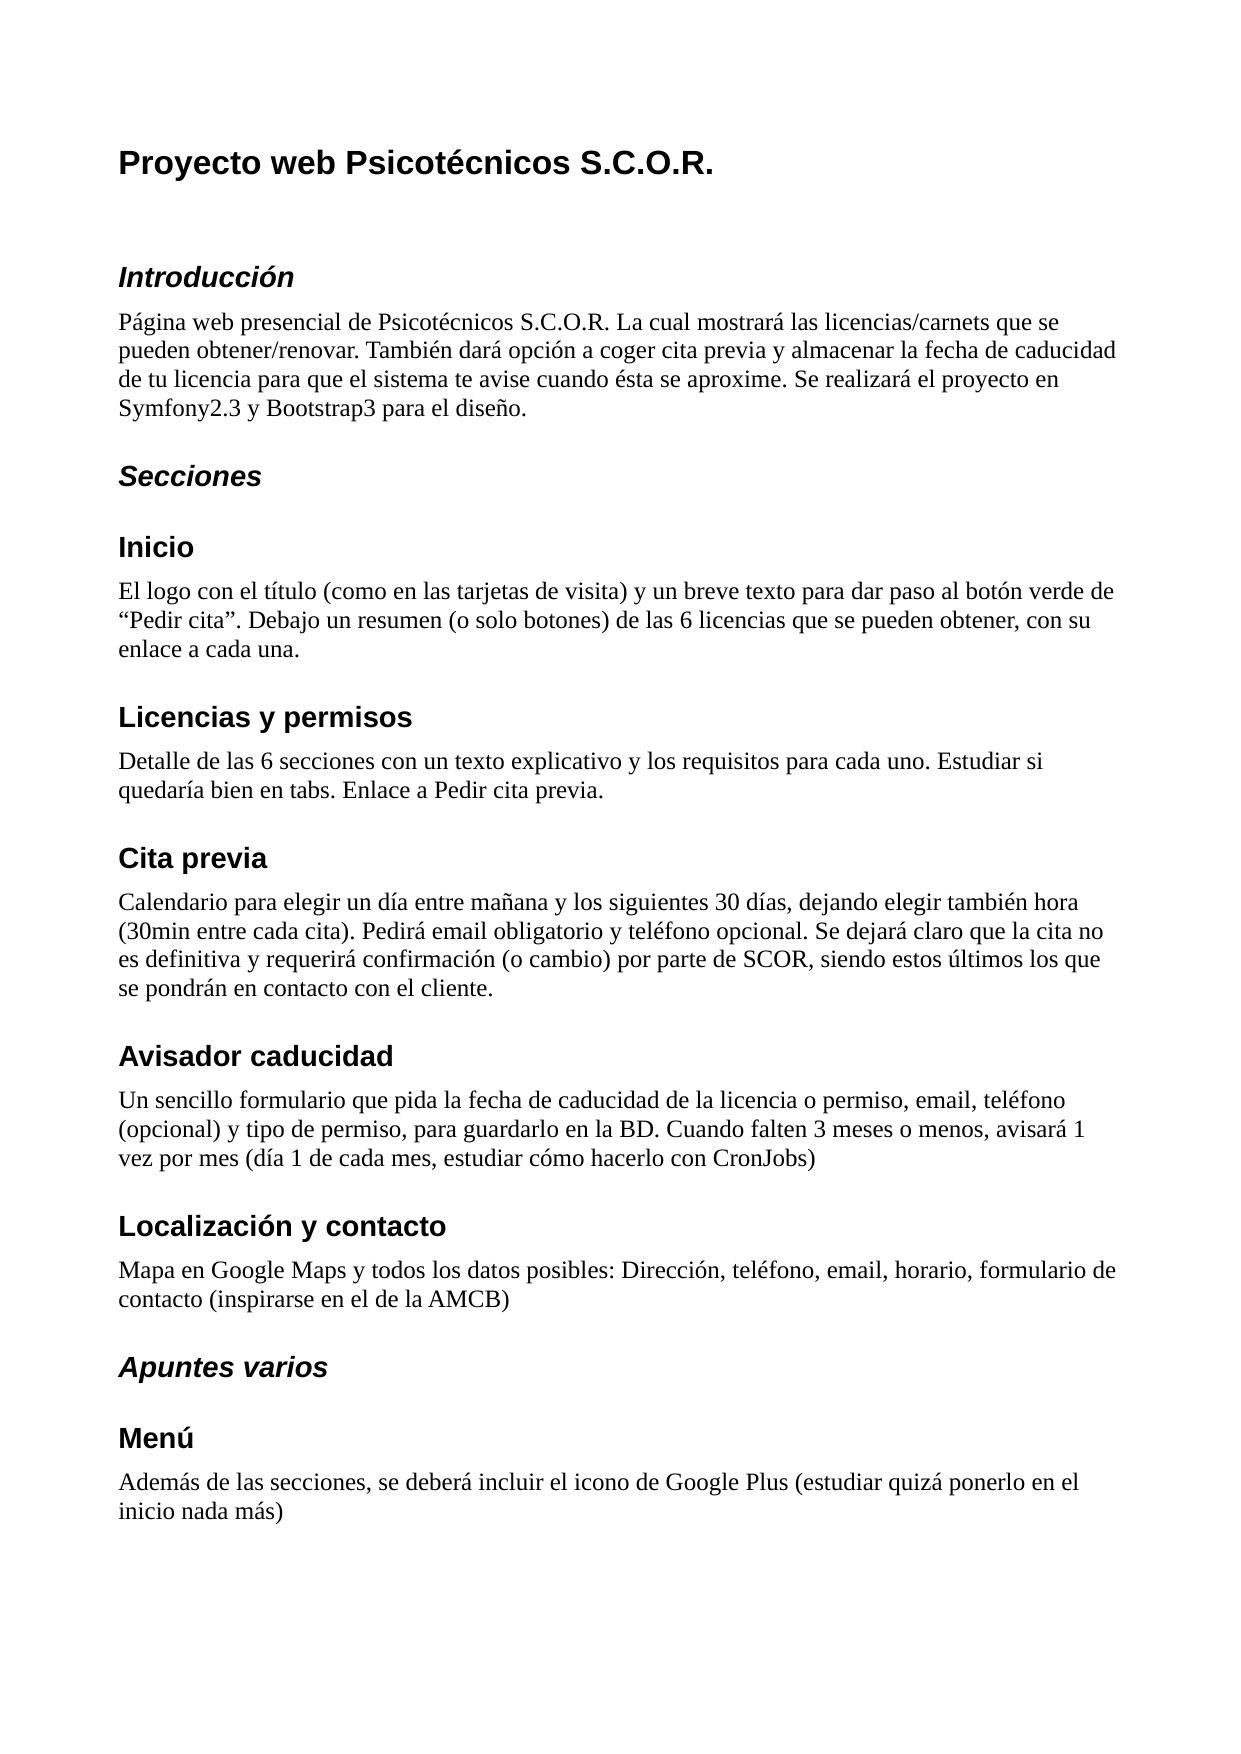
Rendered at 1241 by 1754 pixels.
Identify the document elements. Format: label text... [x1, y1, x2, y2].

text Calendario para elegir un día entre mañana y los siguientes 30 días, dejando elegir también hora (30min entre cada cita). Pedirá email obligatorio y teléfono opcional. Se dejará claro que la cita no es definitiva y requerirá confirmación (o cambio) por parte de SCOR, siendo estos últimos los que se pondrán en contacto con el cliente. [118, 887, 1122, 1002]
subtitle Introducción [118, 261, 1122, 294]
text Página web presencial de Psicotécnicos S.C.O.R. La cual mostrará las licencias/carnets que se pueden obtener/renovar. También dará opción a coger cita previa y almacenar la fecha de caducidad de tu licencia para que el sistema te avise cuando ésta se aproxime. Se realizará el proyecto en Symfony2.3 y Bootstrap3 para el diseño. [118, 307, 1122, 422]
subtitle Licencias y permisos [118, 700, 1122, 733]
subtitle Localización y contacto [118, 1209, 1122, 1243]
text El logo con el título (como en las tarjetas de visita) y un breve texto para dar paso al botón verde de “Pedir cita”. Debajo un resumen (o solo botones) de las 6 licencias que se pueden obtener, con su enlace a cada una. [118, 576, 1122, 662]
subtitle Avisador caducidad [118, 1039, 1122, 1073]
subtitle Menú [118, 1421, 1122, 1455]
subtitle Proyecto web Psicotécnicos S.C.O.R. [118, 143, 1122, 182]
subtitle Secciones [118, 459, 1122, 493]
text Además de las secciones, se deberá incluir el icono de Google Plus (estudiar quizá ponerlo en el inicio nada más) [118, 1467, 1122, 1525]
text Detalle de las 6 secciones con un texto explicativo y los requisitos para cada uno. Estudiar si quedaría bien en tabs. Enlace a Pedir cita previa. [118, 746, 1122, 803]
subtitle Apuntes varios [118, 1350, 1122, 1384]
text Mapa en Google Maps y todos los datos posibles: Dirección, teléfono, email, horario, formulario de contacto (inspirarse en el de la AMCB) [118, 1255, 1122, 1313]
text Un sencillo formulario que pida la fecha de caducidad de la licencia o permiso, email, teléfono (opcional) y tipo de permiso, para guardarlo en la BD. Cuando falten 3 meses o menos, avisará 1 vez por mes (día 1 de cada mes, estudiar cómo hacerlo con CronJobs) [118, 1086, 1122, 1172]
subtitle Inicio [118, 530, 1122, 564]
subtitle Cita previa [118, 841, 1122, 874]
